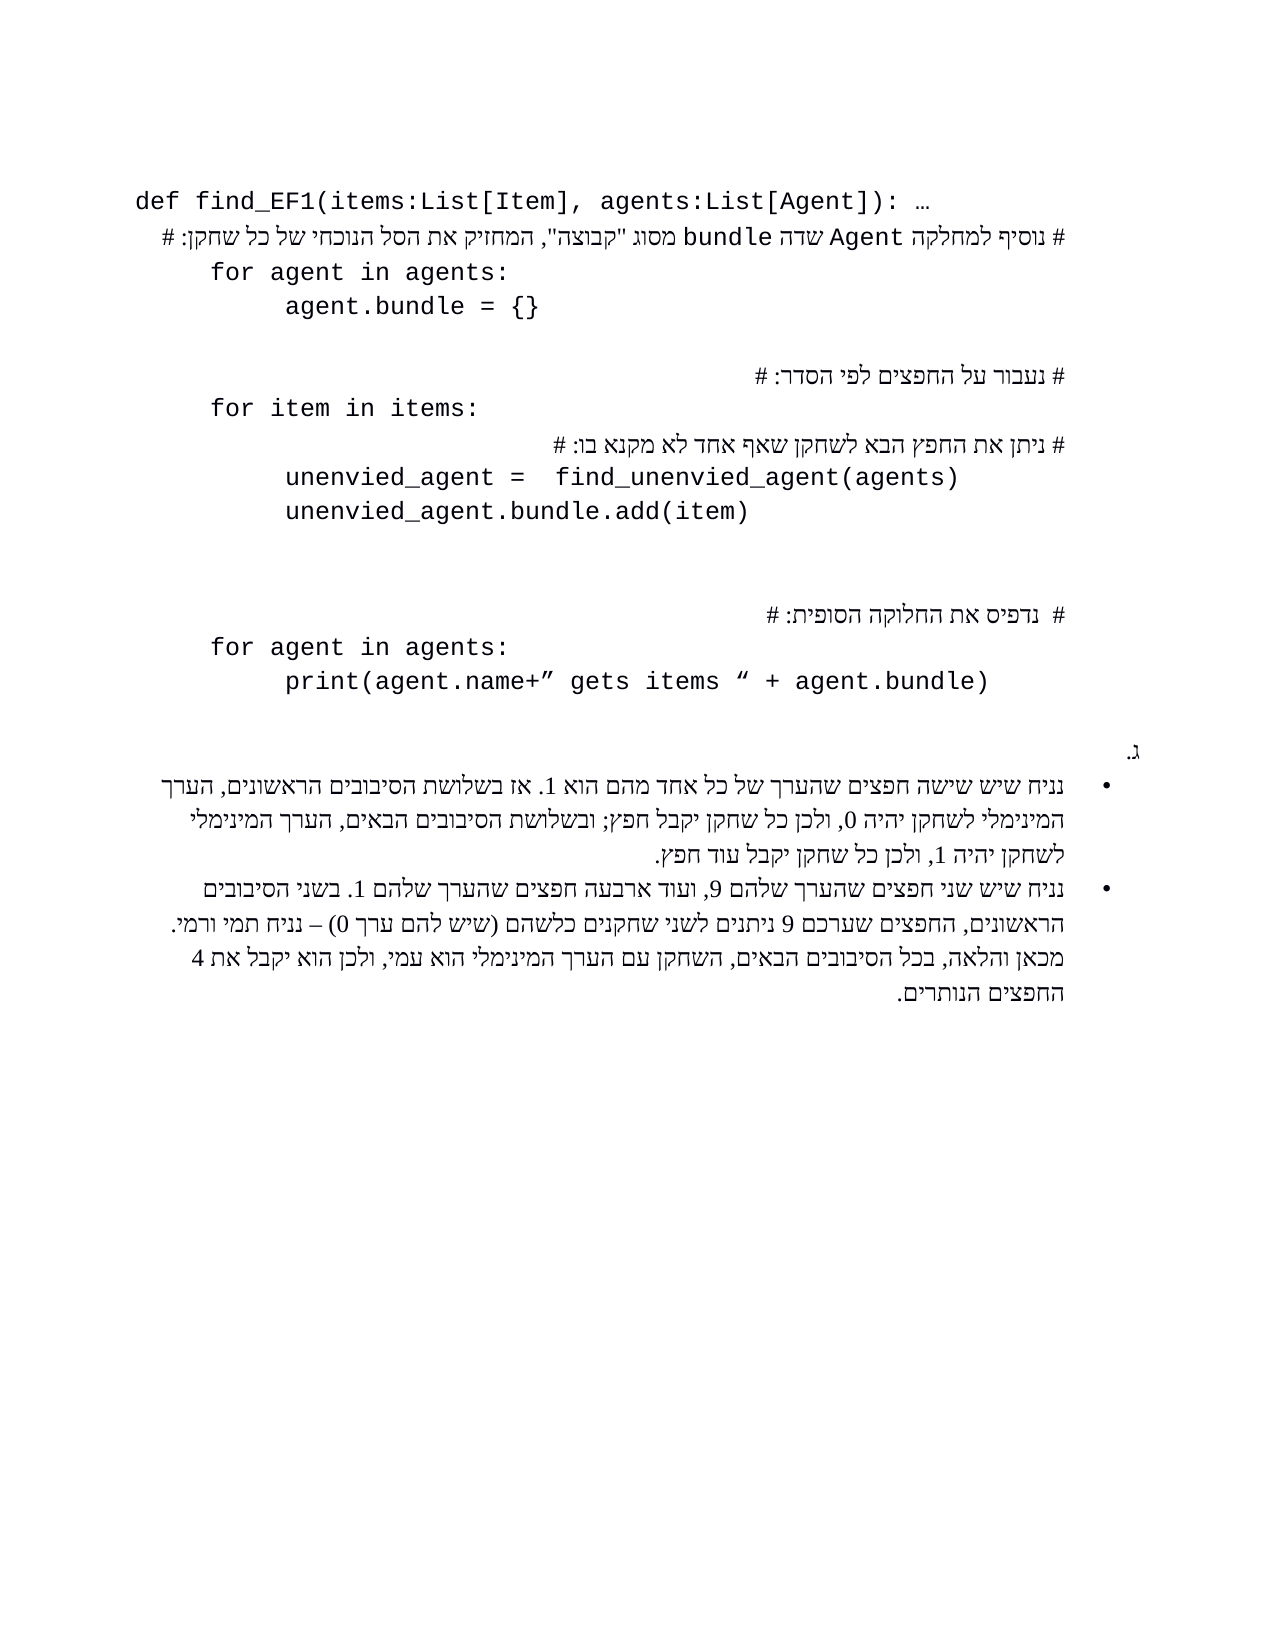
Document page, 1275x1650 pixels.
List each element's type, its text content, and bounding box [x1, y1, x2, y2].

text agent.bundle = {} [135, 293, 1140, 322]
text print(agent.name+” gets items “ + agent.bundle) [135, 668, 1140, 697]
text for agent in agents: [135, 634, 1140, 663]
text for item in items: [135, 396, 1140, 424]
text # נדפיס את החלוקה הסופית: # [135, 600, 1140, 629]
text ג. [135, 736, 1140, 765]
text unenvied_agent.bundle.add(item) [135, 498, 1140, 527]
text for agent in agents: [135, 259, 1140, 288]
text # נוסיף למחלקה Agent שדה bundle מסוג "קבוצה", המחזיק את הסל הנוכחי של כל שחקן: # [135, 222, 1140, 253]
text def find_EF1(items:List[Item], agents:List[Agent]): … [135, 188, 1140, 217]
list נניח שיש שישה חפצים שהערך של כל אחד מהם הוא 1. אז בשלושת הסיבובים הראשונים, הערך המינימלי לשחקן יהיה 0, ולכן כל שחקן יקבל חפץ; ובשלושת הסיבובים הבאים, הערך המינימלי לשחקן יהיה 1, ולכן כל שחקן יקבל עוד חפץ. [135, 771, 1102, 869]
text # נעבור על החפצים לפי הסדר: # [135, 361, 1140, 390]
list נניח שיש שני חפצים שהערך שלהם 9, ועוד ארבעה חפצים שהערך שלהם 1. בשני הסיבובים הראשונים, החפצים שערכם 9 ניתנים לשני שחקנים כלשהם (שיש להם ערך 0) – נניח תמי ורמי. מכאן והלאה, בכל הסיבובים הבאים, השחקן עם הערך המינימלי הוא עמי, ולכן הוא יקבל את 4 החפצים הנותרים. [135, 874, 1102, 1007]
text # ניתן את החפץ הבא לשחקן שאף אחד לא מקנא בו: # [135, 430, 1140, 458]
text unenvied_agent = find_unenvied_agent(agents) [135, 464, 1140, 493]
